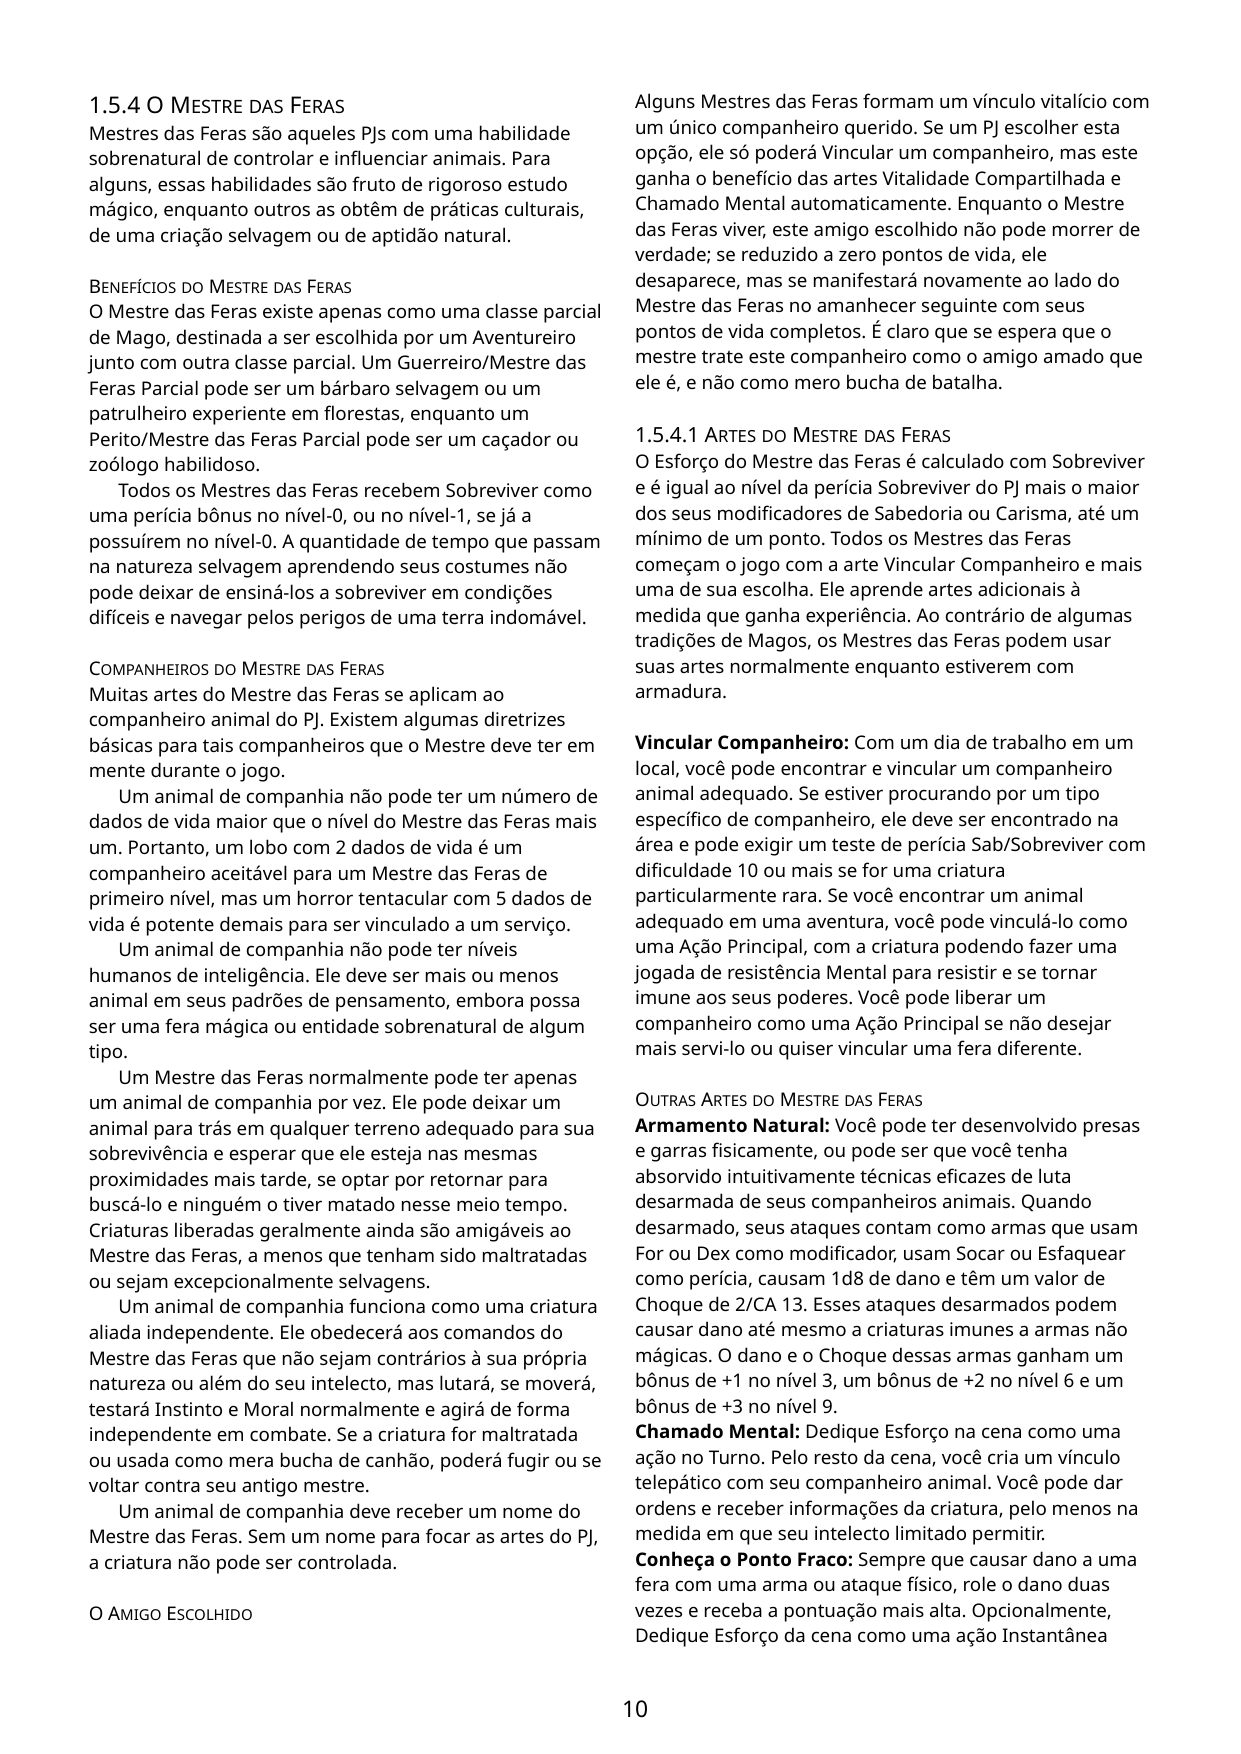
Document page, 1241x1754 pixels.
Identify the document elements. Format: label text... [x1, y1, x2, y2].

text Vincular Companheiro: Com um dia de trabalho em um local, você pode encontrar e vincular um companheiro animal adequado. Se estiver procurando por um tipo específico de companheiro, ele deve ser encontrado na área e pode exigir um teste de perícia Sab/Sobreviver com dificuldade 10 ou mais se for uma criatura particularmente rara. Se você encontrar um animal adequado em uma aventura, você pode vinculá-lo como uma Ação Principal, com a criatura podendo fazer uma jogada de resistência Mental para resistir e se tornar imune aos seus poderes. Você pode liberar um companheiro como uma Ação Principal se não desejar mais servi-lo ou quiser vincular uma fera diferente. [635, 729, 1152, 1061]
text Conheça o Ponto Fraco: Sempre que causar dano a uma fera com uma arma ou ataque físico, role o dano duas vezes e receba a pontuação mais alta. Opcionalmente, Dedique Esforço da cena como uma ação Instantânea [635, 1546, 1152, 1648]
text Um animal de companhia não pode ter um número de dados de vida maior que o nível do Mestre das Feras mais um. Portanto, um lobo com 2 dados de vida é um companheiro aceitável para um Mestre das Feras de primeiro nível, mas um horror tentacular com 5 dados de vida é potente demais para ser vinculado a um serviço. [88, 783, 605, 936]
text Um animal de companhia funciona como uma criatura aliada independente. Ele obedecerá aos comandos do Mestre das Feras que não sejam contrários à sua própria natureza ou além do seu intelecto, mas lutará, se moverá, testará Instinto e Moral normalmente e agirá de forma independente em combate. Se a criatura for maltratada ou usada como mera bucha de canhão, poderá fugir ou se voltar contra seu antigo mestre. [88, 1294, 605, 1498]
text Benefícios do Mestre das Feras [88, 273, 605, 298]
text Todos os Mestres das Feras recebem Sobreviver como uma perícia bônus no nível‑0, ou no nível‑1, se já a possuírem no nível‑0. A quantidade de tempo que passam na natureza selvagem aprendendo seus costumes não pode deixar de ensiná-los a sobreviver em condições difíceis e navegar pelos perigos de uma terra indomável. [88, 477, 605, 630]
text O Amigo Escolhido [88, 1600, 605, 1626]
text O Esforço do Mestre das Feras é calculado com Sobreviver e é igual ao nível da perícia Sobreviver do PJ mais o maior dos seus modificadores de Sabedoria ou Carisma, até um mínimo de um ponto. Todos os Mestres das Feras começam o jogo com a arte Vincular Companheiro e mais uma de sua escolha. Ele aprende artes adicionais à medida que ganha experiência. Ao contrário de algumas tradições de Magos, os Mestres das Feras podem usar suas artes normalmente enquanto estiverem com armadura. [635, 449, 1152, 704]
text Companheiros do Mestre das Feras [88, 656, 605, 681]
text Um Mestre das Feras normalmente pode ter apenas um animal de companhia por vez. Ele pode deixar um animal para trás em qualquer terreno adequado para sua sobrevivência e esperar que ele esteja nas mesmas proximidades mais tarde, se optar por retornar para buscá-lo e ninguém o tiver matado nesse meio tempo. Criaturas liberadas geralmente ainda são amigáveis ​​ao Mestre das Feras, a menos que tenham sido maltratadas ou sejam excepcionalmente selvagens. [88, 1064, 605, 1294]
subtitle 1.5.4.1 Artes do Mestre das Feras [635, 420, 1152, 449]
text Muitas artes do Mestre das Feras se aplicam ao companheiro animal do PJ. Existem algumas diretrizes básicas para tais companheiros que o Mestre deve ter em mente durante o jogo. [88, 681, 605, 783]
text Um animal de companhia não pode ter níveis humanos de inteligência. Ele deve ser mais ou menos animal em seus padrões de pensamento, embora possa ser uma fera mágica ou entidade sobrenatural de algum tipo. [88, 936, 605, 1064]
text Alguns Mestres das Feras formam um vínculo vitalício com um único companheiro querido. Se um PJ escolher esta opção, ele só poderá Vincular um companheiro, mas este ganha o benefício das artes Vitalidade Compartilhada e Chamado Mental automaticamente. Enquanto o Mestre das Feras viver, este amigo escolhido não pode morrer de verdade; se reduzido a zero pontos de vida, ele desaparece, mas se manifestará novamente ao lado do Mestre das Feras no amanhecer seguinte com seus pontos de vida completos. É claro que se espera que o mestre trate este companheiro como o amigo amado que ele é, e não como mero bucha de batalha. [635, 88, 1152, 395]
text Armamento Natural: Você pode ter desenvolvido presas e garras fisicamente, ou pode ser que você tenha absorvido intuitivamente técnicas eficazes de luta desarmada de seus companheiros animais. Quando desarmado, seus ataques contam como armas que usam For ou Dex como modificador, usam Socar ou Esfaquear como perícia, causam 1d8 de dano e têm um valor de Choque de 2/CA 13. Esses ataques desarmados podem causar dano até mesmo a criaturas imunes a armas não mágicas. O dano e o Choque dessas armas ganham um bônus de +1 no nível 3, um bônus de +2 no nível 6 e um bônus de +3 no nível 9. [635, 1112, 1152, 1418]
text Mestres das Feras são aqueles PJs com uma habilidade sobrenatural de controlar e influenciar animais. Para alguns, essas habilidades são fruto de rigoroso estudo mágico, enquanto outros as obtêm de práticas culturais, de uma criação selvagem ou de aptidão natural. [88, 120, 605, 247]
text Chamado Mental: Dedique Esforço na cena como uma ação no Turno. Pelo resto da cena, você cria um vínculo telepático com seu companheiro animal. Você pode dar ordens e receber informações da criatura, pelo menos na medida em que seu intelecto limitado permitir. [635, 1418, 1152, 1546]
text O Mestre das Feras existe apenas como uma classe parcial de Mago, destinada a ser escolhida por um Aventureiro junto com outra classe parcial. Um Guerreiro/Mestre das Feras Parcial pode ser um bárbaro selvagem ou um patrulheiro experiente em florestas, enquanto um Perito/Mestre das Feras Parcial pode ser um caçador ou zoólogo habilidoso. [88, 298, 605, 477]
subtitle 1.5.4 O Mestre das Feras [88, 88, 605, 120]
text Outras Artes do Mestre das Feras [635, 1087, 1152, 1112]
text Um animal de companhia deve receber um nome do Mestre das Feras. Sem um nome para focar as artes do PJ, a criatura não pode ser controlada. [88, 1498, 605, 1574]
